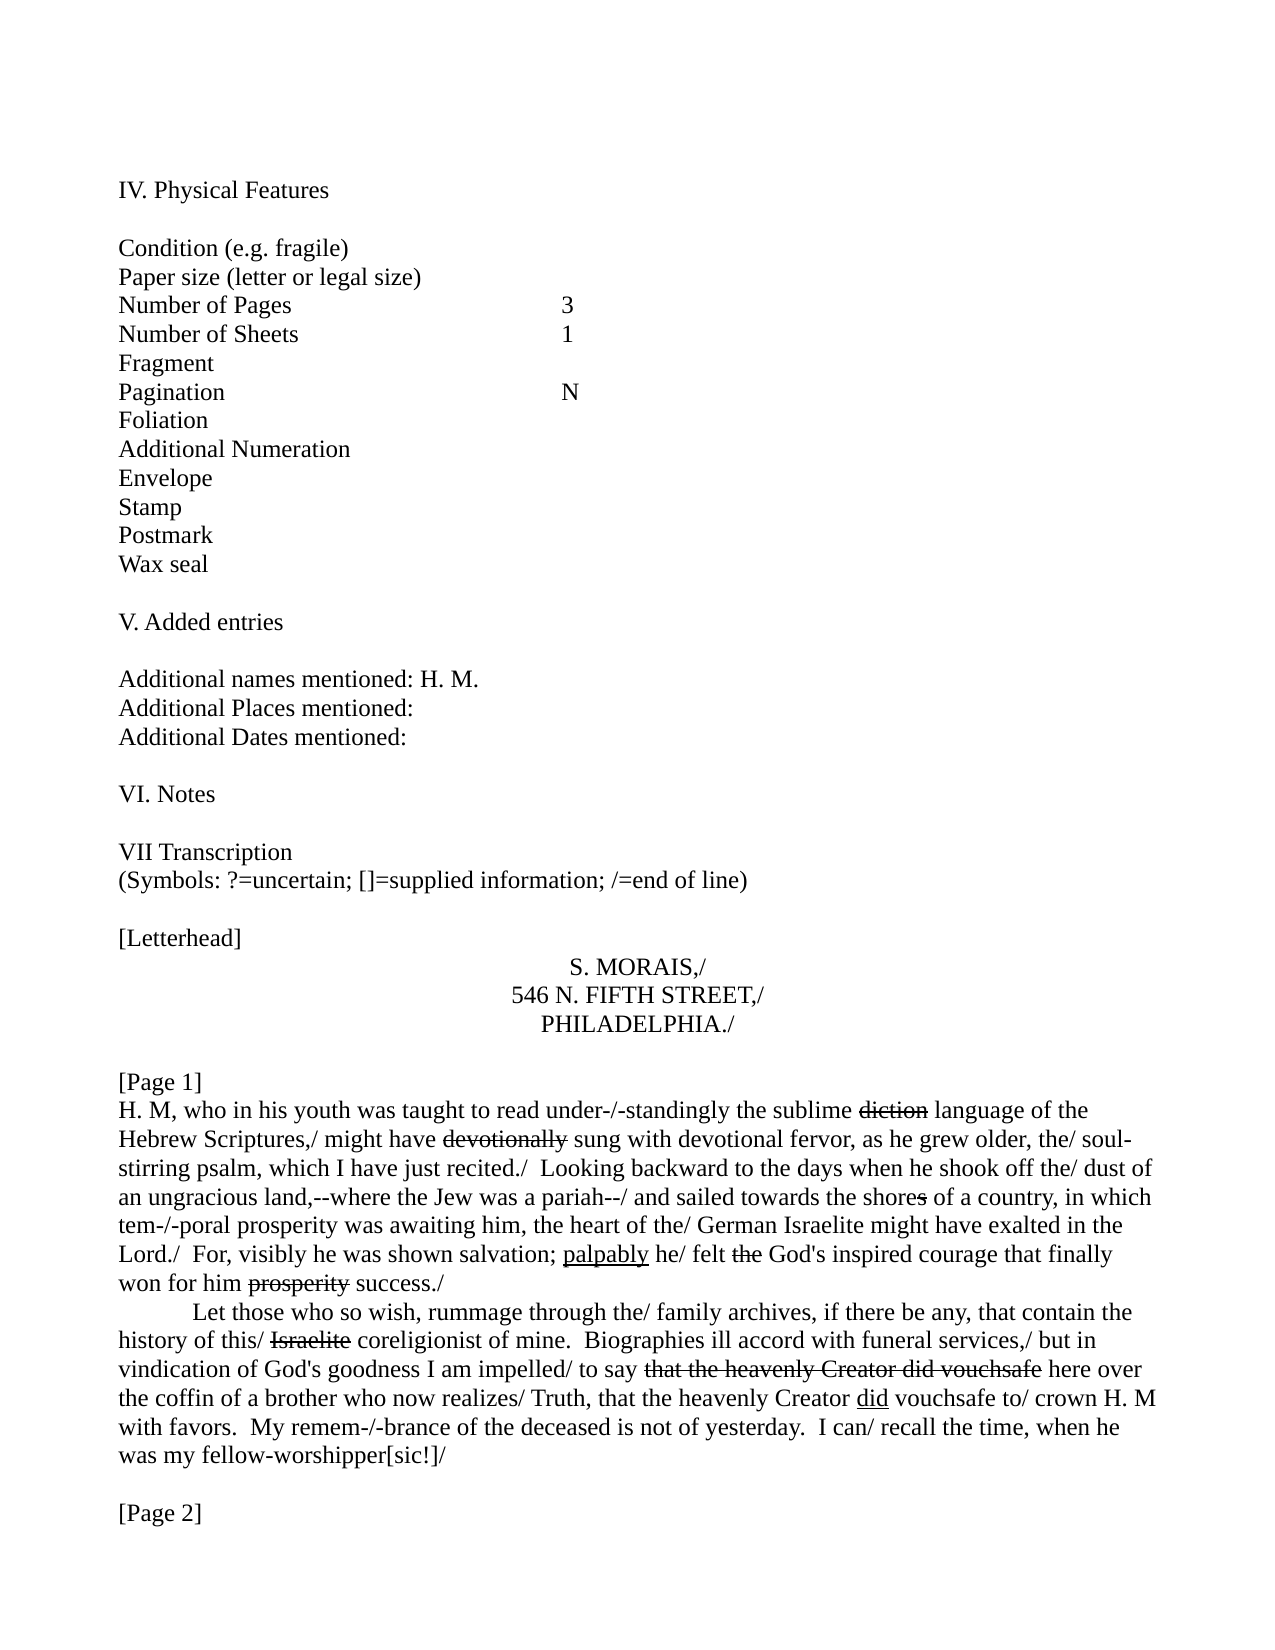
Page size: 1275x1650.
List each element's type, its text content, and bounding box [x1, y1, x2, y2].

text Wax seal [118, 549, 1157, 578]
text Condition (e.g. fragile) [118, 233, 1157, 262]
text PHILADELPHIA./ [118, 1009, 1157, 1038]
text Pagination N [118, 377, 1157, 406]
text Additional Places mentioned: [118, 693, 1157, 722]
text Additional Numeration [118, 434, 1157, 463]
text VII Transcription [118, 837, 1157, 866]
text Stamp [118, 492, 1157, 521]
text VI. Notes [118, 779, 1157, 808]
text Number of Sheets 1 [118, 319, 1157, 348]
text [Letterhead] [118, 923, 1157, 952]
text Additional names mentioned: H. M. [118, 664, 1157, 693]
text S. MORAIS,/ [118, 952, 1157, 981]
text Let those who so wish, rummage through the/ family archives, if there be any, that contain the history of this/ Israelite coreligionist of mine. Biographies ill accord with funeral services,/ but in vindication of God's goodness I am impelled/ to say that the heavenly Creator did vouchsafe here over the coffin of a brother who now realizes/ Truth, that the heavenly Creator did vouchsafe to/ crown H. M with favors. My remem-/-brance of the deceased is not of yesterday. I can/ recall the time, when he was my fellow-worshipper[sic!]/ [118, 1297, 1157, 1469]
text Postma rk [118, 521, 1157, 549]
text Envelope [118, 463, 1157, 492]
text Fragment [118, 348, 1157, 377]
text V. Added entries [118, 607, 1157, 636]
text H. M, who in his youth was taught to read under-/-standingly the sublime diction language of the Hebrew Scriptures,/ might have devotionally sung with devotional fervor, as he grew older, the/ soul-stirring psalm, which I have just recited./ Looking backward to the days when he shook off the/ dust of an ungracious land,--where the Jew was a pariah--/ and sailed towards the shores of a country, in which tem-/-poral prosperity was awaiting him, the heart of the/ German Israelite might have exalted in the Lord./ For, visibly he was shown salvation; palpably he/ felt the God's inspired courage that finally won for him prosperity success./ [118, 1096, 1157, 1297]
text Number of Pages 3 [118, 291, 1157, 319]
text 546 N. FIFTH STREET,/ [118, 981, 1157, 1009]
text IV. Physical Features [118, 176, 1157, 204]
text Additional Dates mentioned: [118, 722, 1157, 751]
text [Page 2] [118, 1498, 1157, 1527]
text Paper size (letter or legal size) [118, 262, 1157, 291]
text (Symbols: ?=uncertain; []=supplied information; /=end of line) [118, 866, 1157, 894]
text Foliation [118, 406, 1157, 434]
text [Page 1] [118, 1067, 1157, 1096]
